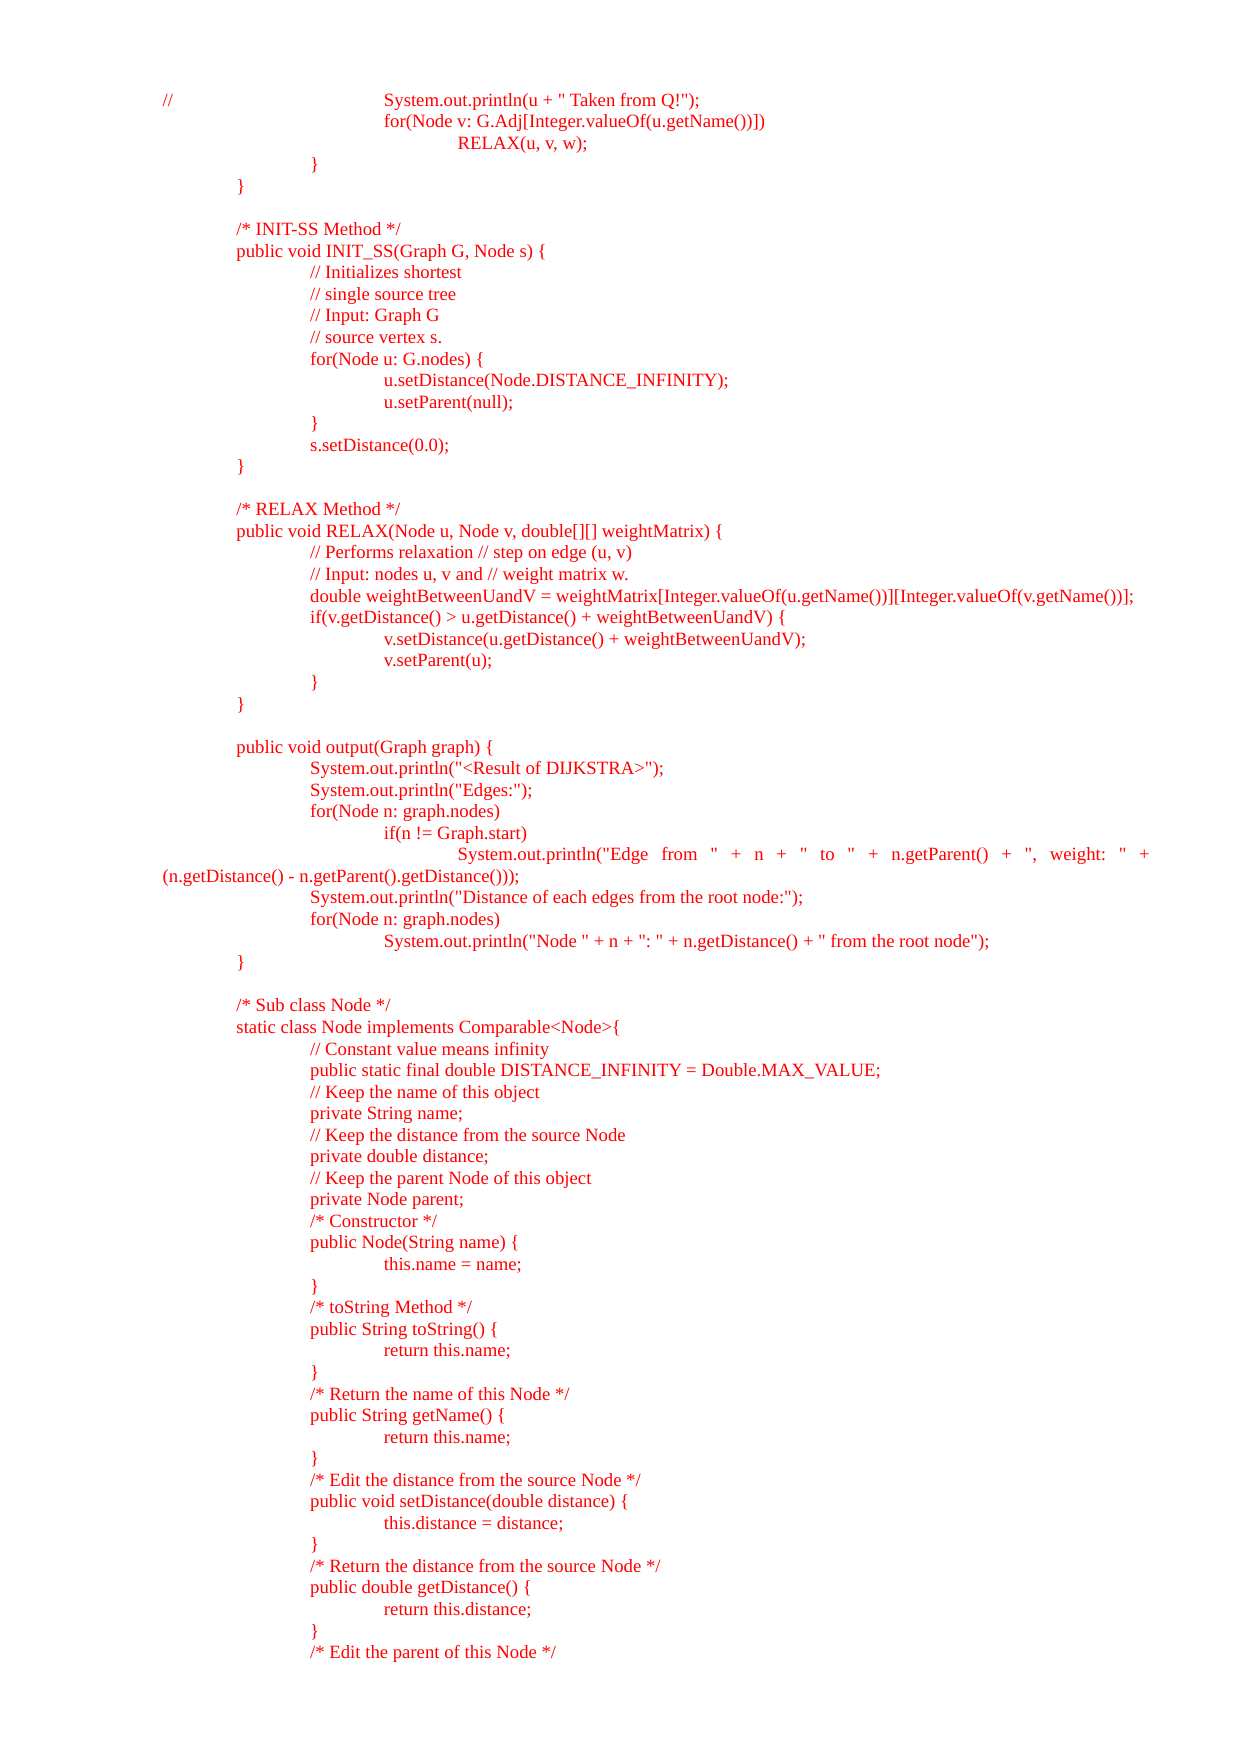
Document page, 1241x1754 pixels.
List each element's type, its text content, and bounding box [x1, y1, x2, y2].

text return this.name; [162, 1339, 1151, 1361]
text } [162, 175, 1151, 196]
text private double distance; [162, 1145, 1151, 1167]
text /* INIT-SS Method */ [162, 218, 1151, 239]
text if(n != Graph.start) [162, 822, 1151, 843]
text static class Node implements Comparable<Node>{ [162, 1016, 1151, 1037]
text public double getDistance() { [162, 1576, 1151, 1598]
text for(Node n: graph.nodes) [162, 800, 1151, 822]
text public void RELAX(Node u, Node v, double[][] weightMatrix) { [162, 520, 1151, 541]
text /* Edit the parent of this Node */ [162, 1641, 1151, 1663]
text u.setParent(null); [162, 391, 1151, 412]
text u.setDistance(Node.DISTANCE_INFINITY); [162, 369, 1151, 391]
text System.out.println("Node " + n + ": " + n.getDistance() + " from the root node"); [162, 929, 1151, 951]
text // Input: Graph G [162, 304, 1151, 326]
text } [162, 692, 1151, 714]
text s.setDistance(0.0); [162, 434, 1151, 455]
text public static final double DISTANCE_INFINITY = Double.MAX_VALUE; [162, 1059, 1151, 1081]
text } [162, 412, 1151, 434]
text } [162, 1619, 1151, 1641]
text // Keep the name of this object [162, 1081, 1151, 1102]
text /* Return the name of this Node */ [162, 1382, 1151, 1404]
text this.distance = distance; [162, 1512, 1151, 1533]
text } [162, 153, 1151, 175]
text public void setDistance(double distance) { [162, 1490, 1151, 1512]
text public String toString() { [162, 1318, 1151, 1339]
text public String getName() { [162, 1404, 1151, 1426]
text System.out.println("Edges:"); [162, 779, 1151, 800]
text /* RELAX Method */ [162, 498, 1151, 520]
text /* toString Method */ [162, 1296, 1151, 1318]
text System.out.println("Edge from " + n + " to " + n.getParent() + ", weight: " + (n.getDistance() - n.getParent().getDistance())); [162, 843, 1151, 886]
text for(Node u: G.nodes) { [162, 347, 1151, 369]
text return this.distance; [162, 1598, 1151, 1619]
text } [162, 1274, 1151, 1296]
text // single source tree [162, 283, 1151, 304]
text // Initializes shortest [162, 261, 1151, 283]
text public void output(Graph graph) { [162, 736, 1151, 757]
text double weightBetweenUandV = weightMatrix[Integer.valueOf(u.getName())][Integer.valueOf(v.getName())]; [162, 584, 1151, 606]
text // Keep the distance from the source Node [162, 1124, 1151, 1145]
text } [162, 1361, 1151, 1382]
text } [162, 1533, 1151, 1555]
text v.setDistance(u.getDistance() + weightBetweenUandV); [162, 628, 1151, 649]
text /* Sub class Node */ [162, 994, 1151, 1016]
text } [162, 671, 1151, 692]
text // Constant value means infinity [162, 1037, 1151, 1059]
text // System.out.println(u + " Taken from Q!"); [162, 89, 1151, 110]
text /* Constructor */ [162, 1210, 1151, 1231]
text public void INIT_SS(Graph G, Node s) { [162, 239, 1151, 261]
text for(Node v: G.Adj[Integer.valueOf(u.getName())]) [162, 110, 1151, 132]
text System.out.println("<Result of DIJKSTRA>"); [162, 757, 1151, 779]
text } [162, 455, 1151, 477]
text // source vertex s. [162, 326, 1151, 347]
text /* Return the distance from the source Node */ [162, 1555, 1151, 1576]
text // Keep the parent Node of this object [162, 1167, 1151, 1188]
text // Performs relaxation // step on edge (u, v) [162, 541, 1151, 563]
text RELAX(u, v, w); [162, 132, 1151, 153]
text } [162, 951, 1151, 973]
text return this.name; [162, 1426, 1151, 1447]
text // Input: nodes u, v and // weight matrix w. [162, 563, 1151, 584]
text private Node parent; [162, 1188, 1151, 1210]
text this.name = name; [162, 1253, 1151, 1274]
text System.out.println("Distance of each edges from the root node:"); [162, 886, 1151, 908]
text private String name; [162, 1102, 1151, 1124]
text } [162, 1447, 1151, 1469]
text public Node(String name) { [162, 1231, 1151, 1253]
text if(v.getDistance() > u.getDistance() + weightBetweenUandV) { [162, 606, 1151, 628]
text /* Edit the distance from the source Node */ [162, 1469, 1151, 1490]
text v.setParent(u); [162, 649, 1151, 671]
text for(Node n: graph.nodes) [162, 908, 1151, 929]
